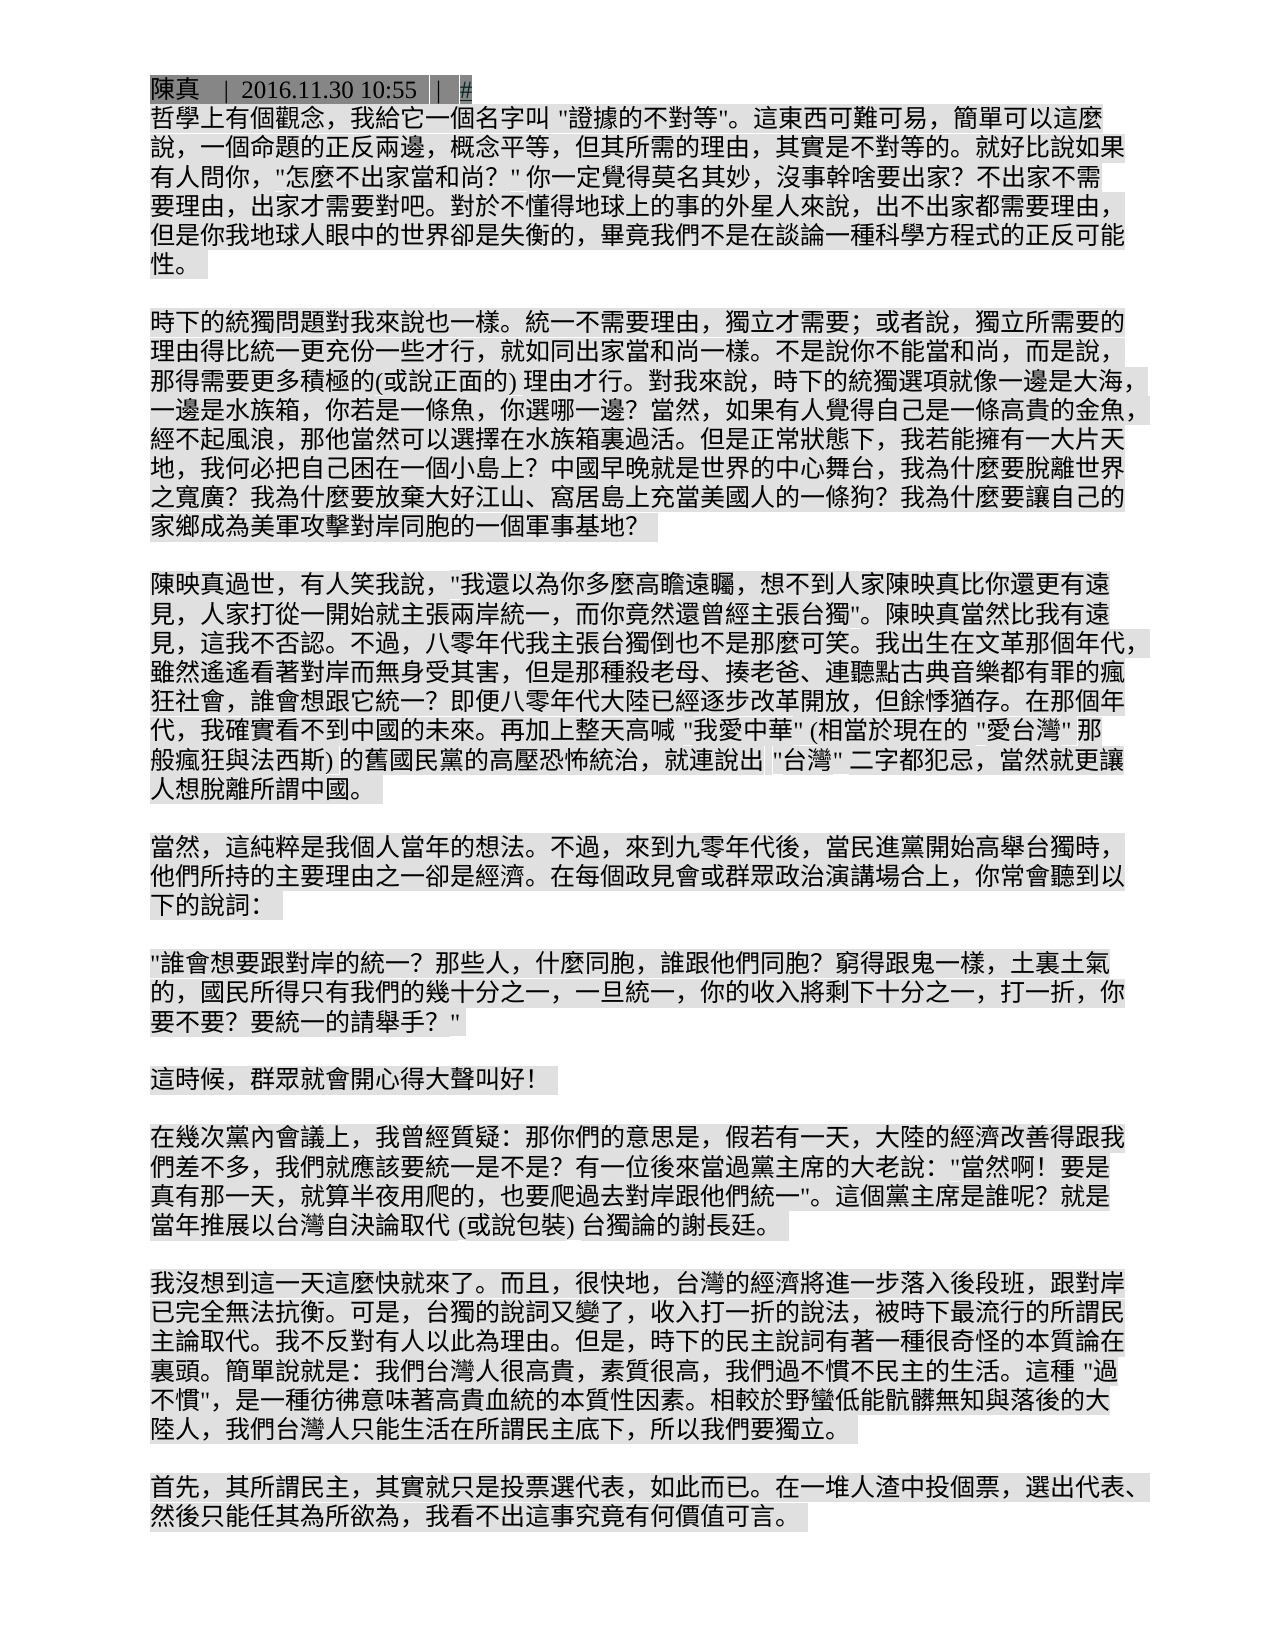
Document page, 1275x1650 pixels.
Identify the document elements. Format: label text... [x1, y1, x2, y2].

text 哲學上有個觀念，我給它一個名字叫 "證據的不對等"。這東西可難可易，簡單可以這麼說，一個命題的正反兩邊，概念平等，但其所需的理由，其實是不對等的。就好比說如果有人問你，"怎麼不出家當和尚？" 你一定覺得莫名其妙，沒事幹啥要出家？不出家不需要理由，出家才需要對吧。對於不懂得地球上的事的外星人來說，出不出家都需要理由，但是你我地球人眼中的世界卻是失衡的，畢竟我們不是在談論一種科學方程式的正反可能性。 時下的統獨問題對我來說也一樣。統一不需要理由，獨立才需要；或者說，獨立所需要的理由得比統一更充份一些才行，就如同出家當和尚一樣。不是說你不能當和尚，而是說，那得需要更多積極的(或說正面的) 理由才行。對我來說，時下的統獨選項就像一邊是大海，一邊是水族箱，你若是一條魚，你選哪一邊？當然，如果有人覺得自己是一條高貴的金魚，經不起風浪，那他當然可以選擇在水族箱裏過活。但是正常狀態下，我若能擁有一大片天地，我何必把自己困在一個小島上？中國早晚就是世界的中心舞台，我為什麼要脫離世界之寬廣？我為什麼要放棄大好江山、窩居島上充當美國人的一條狗？我為什麼要讓自己的家鄉成為美軍攻擊對岸同胞的一個軍事基地？ 陳映真過世，有人笑我說，"我還以為你多麼高瞻遠矚，想不到人家陳映真比你還更有遠見，人家打從一開始就主張兩岸統一，而你竟然還曾經主張台獨"。陳映真當然比我有遠見，這我不否認。不過，八零年代我主張台獨倒也不是那麼可笑。我出生在文革那個年代，雖然遙遙看著對岸而無身受其害，但是那種殺老母、揍老爸、連聽點古典音樂都有罪的瘋狂社會，誰會想跟它統一？即便八零年代大陸已經逐步改革開放，但餘悸猶存。在那個年代，我確實看不到中國的未來。再加上整天高喊 "我愛中華" (相當於現在的 "愛台灣" 那般瘋狂與法西斯) 的舊國民黨的高壓恐怖統治，就連說出 "台灣" 二字都犯忌，當然就更讓人想脫離所謂中國。 當然，這純粹是我個人當年的想法。不過，來到九零年代後，當民進黨開始高舉台獨時，他們所持的主要理由之一卻是經濟。在每個政見會或群眾政治演講場合上，你常會聽到以下的說詞： "誰會想要跟對岸的統一？那些人，什麼同胞，誰跟他們同胞？窮得跟鬼一樣，土裏土氣的，國民所得只有我們的幾十分之一，一旦統一，你的收入將剩下十分之一，打一折，你要不要？要統一的請舉手？" 這時候，群眾就會開心得大聲叫好！ 在幾次黨內會議上，我曾經質疑：那你們的意思是，假若有一天，大陸的經濟改善得跟我們差不多，我們就應該要統一是不是？有一位後來當過黨主席的大老說："當然啊！要是真有那一天，就算半夜用爬的，也要爬過去對岸跟他們統一"。這個黨主席是誰呢？就是當年推展以台灣自決論取代 (或說包裝) 台獨論的謝長廷。 我沒想到這一天這麼快就來了。而且，很快地，台灣的經濟將進一步落入後段班，跟對岸已完全無法抗衡。可是，台獨的說詞又變了，收入打一折的說法，被時下最流行的所謂民主論取代。我不反對有人以此為理由。但是，時下的民主說詞有著一種很奇怪的本質論在裏頭。簡單說就是：我們台灣人很高貴，素質很高，我們過不慣不民主的生活。這種 "過不慣"，是一種彷彿意味著高貴血統的本質性因素。相較於野蠻低能骯髒無知與落後的大陸人，我們台灣人只能生活在所謂民主底下，所以我們要獨立。 首先，其所謂民主，其實就只是投票選代表，如此而已。在一堆人渣中投個票，選出代表、然後只能任其為所欲為，我看不出這事究竟有何價值可言。 我更要說的是，台灣人怎麼會以為自己天生麗質，過不慣什麼不民主不自由的生活？就算是已經相當自由開放的八零年代末期的台灣，其高壓恐怖程度仍然遠遠比當下的大陸要恐怖至少一百倍一千倍。相關例子已經說過無數次。那時候的台灣，連義診醫療團的團徽出現個疑似 "台" 字上方部首的三角形，都能引來政治橫禍；在班上的醫學講義上只是寫幾個字，提到媒體之操弄性格，馬上軍警特聯合大軍壓境包抄印刷廠，恐嚇印刷廠老闆；當年一般社團甚至連取名 "台灣" 都屬犯忌，"人權" 二字更是連提都不能提。 比方說，我在1989年創立的台灣第一個兒福組織，全名叫做 "台灣兒童福利協進會"，之所以以 "福利" 取代 "人權"，就是因為當時很多創會會員認為若以人權命名，將嚇退所有人，沒有人敢加入。但是，內政部依然不允許我們以此名稱登記為全國性組織。為什麼？因為依法律(動員戡亂時期人民團體組織法)規定，台灣二字犯忌，有台獨之嫌。 我只是要說，那個所謂已經相當自由開放的八零年代末，其實還是高壓統治，槍炮黑牢隨時伺候，如影隨形，毫無言論自由可言。重點是，那時候的台灣人有感受到水深火熱嗎？應該一點也沒有吧，反倒許多人至今都還很懷念那個沒有什麼犯罪問題、人身安全與社會秩序十分良好的年代。這意味著，所謂自由與民主並不是一種本質論或血統論。台灣人不也是從這樣的極端高壓恐怖統治中走過來。目前的大陸之所謂民主與自由，當然遠遠比八零年代的台灣要好上千百倍了。 舊國民黨時期，每天 "我愛中華" 魔音穿腦，於是百分之九十九點九九九的台灣人主張統一；過去這二十年開始掛綠旗，"愛台灣(國)" 的妖言不斷，於是絕大多數人竟然又變成台獨。該獨不獨，該統不統，統獨反映的似乎不是一種思索，而是一種政治控制與洗腦。無恥政客與主流媒體要他反中，他就反個不停。我常懷疑究竟有幾個人思考過統獨問題，或者其實都只是聞聲起舞，人云亦云。 P.S.: 巴勒網不一定要實名制，而只是要求 "盡量" 讓一切言論都有個可以對它負責的 "主人"。要不然，很多人都很習慣信口開河。言論有了主人，旁人也才知道該怎麼評價該言論。 [150, 104, 1125, 1560]
text 陳真 | 2016.11.30 10:55 | # [150, 75, 1125, 104]
